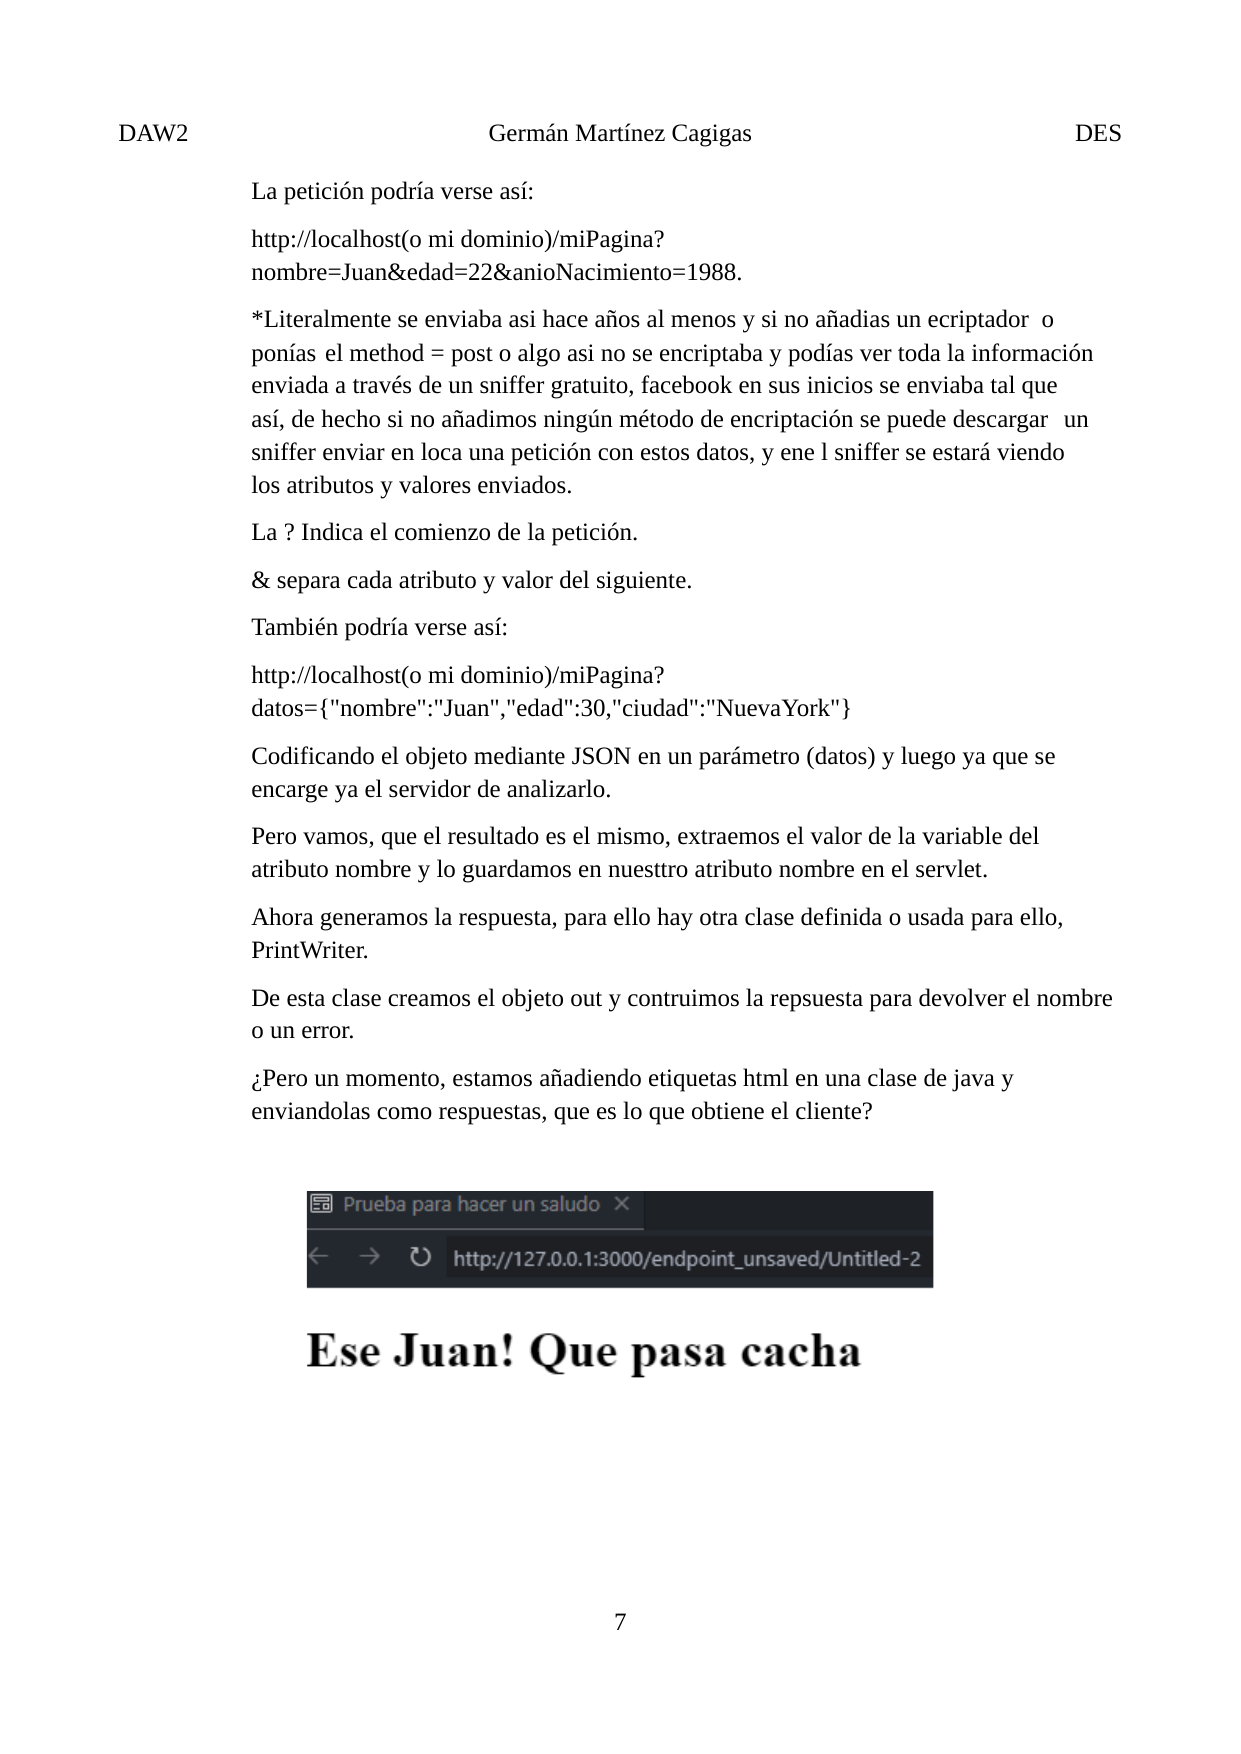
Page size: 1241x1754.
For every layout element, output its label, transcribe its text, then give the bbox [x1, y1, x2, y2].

text Ahora generamos la respuesta, para ello hay otra clase definida o usada para ello, PrintWriter. [177, 902, 1122, 964]
text La petición podría verse así: [177, 176, 1122, 205]
text Codificando el objeto mediante JSON en un parámetro (datos) y luego ya que se encarge ya el servidor de analizarlo. [177, 741, 1122, 802]
text Pero vamos, que el resultado es el mismo, extraemos el valor de la variable del atributo nombre y lo guardamos en nuesttro atributo nombre en el servlet. [177, 821, 1122, 883]
text *Literalmente se enviaba asi hace años al menos y si no añadias un ecriptador o ponías el method = post o algo asi no se encriptaba y podías ver toda la información enviada a través de un sniffer gratuito, facebook en sus inicios se enviaba tal que así, de hecho si no añadimos ningún método de encriptación se puede descargar un sniffer enviar en loca una petición con estos datos, y ene l sniffer se estará viendo los atributos y valores enviados. [177, 304, 1122, 498]
text De esta clase creamos el objeto out y contruimos la repsuesta para devolver el nombre o un error. [177, 983, 1122, 1044]
text http://localhost(o mi dominio)/miPagina? nombre=Juan&edad=22&anioNacimiento=1988. [177, 224, 1122, 286]
picture [306, 1191, 934, 1492]
text La ? Indica el comienzo de la petición. [177, 517, 1122, 546]
text & separa cada atributo y valor del siguiente. [177, 565, 1122, 594]
text http://localhost(o mi dominio)/miPagina? datos={"nombre":"Juan","edad":30,"ciudad":"NuevaYork"} [177, 660, 1122, 722]
text ¿Pero un momento, estamos añadiendo etiquetas html en una clase de java y enviandolas como respuestas, que es lo que obtiene el cliente? [177, 1063, 1122, 1125]
text También podría verse así: [177, 612, 1122, 641]
